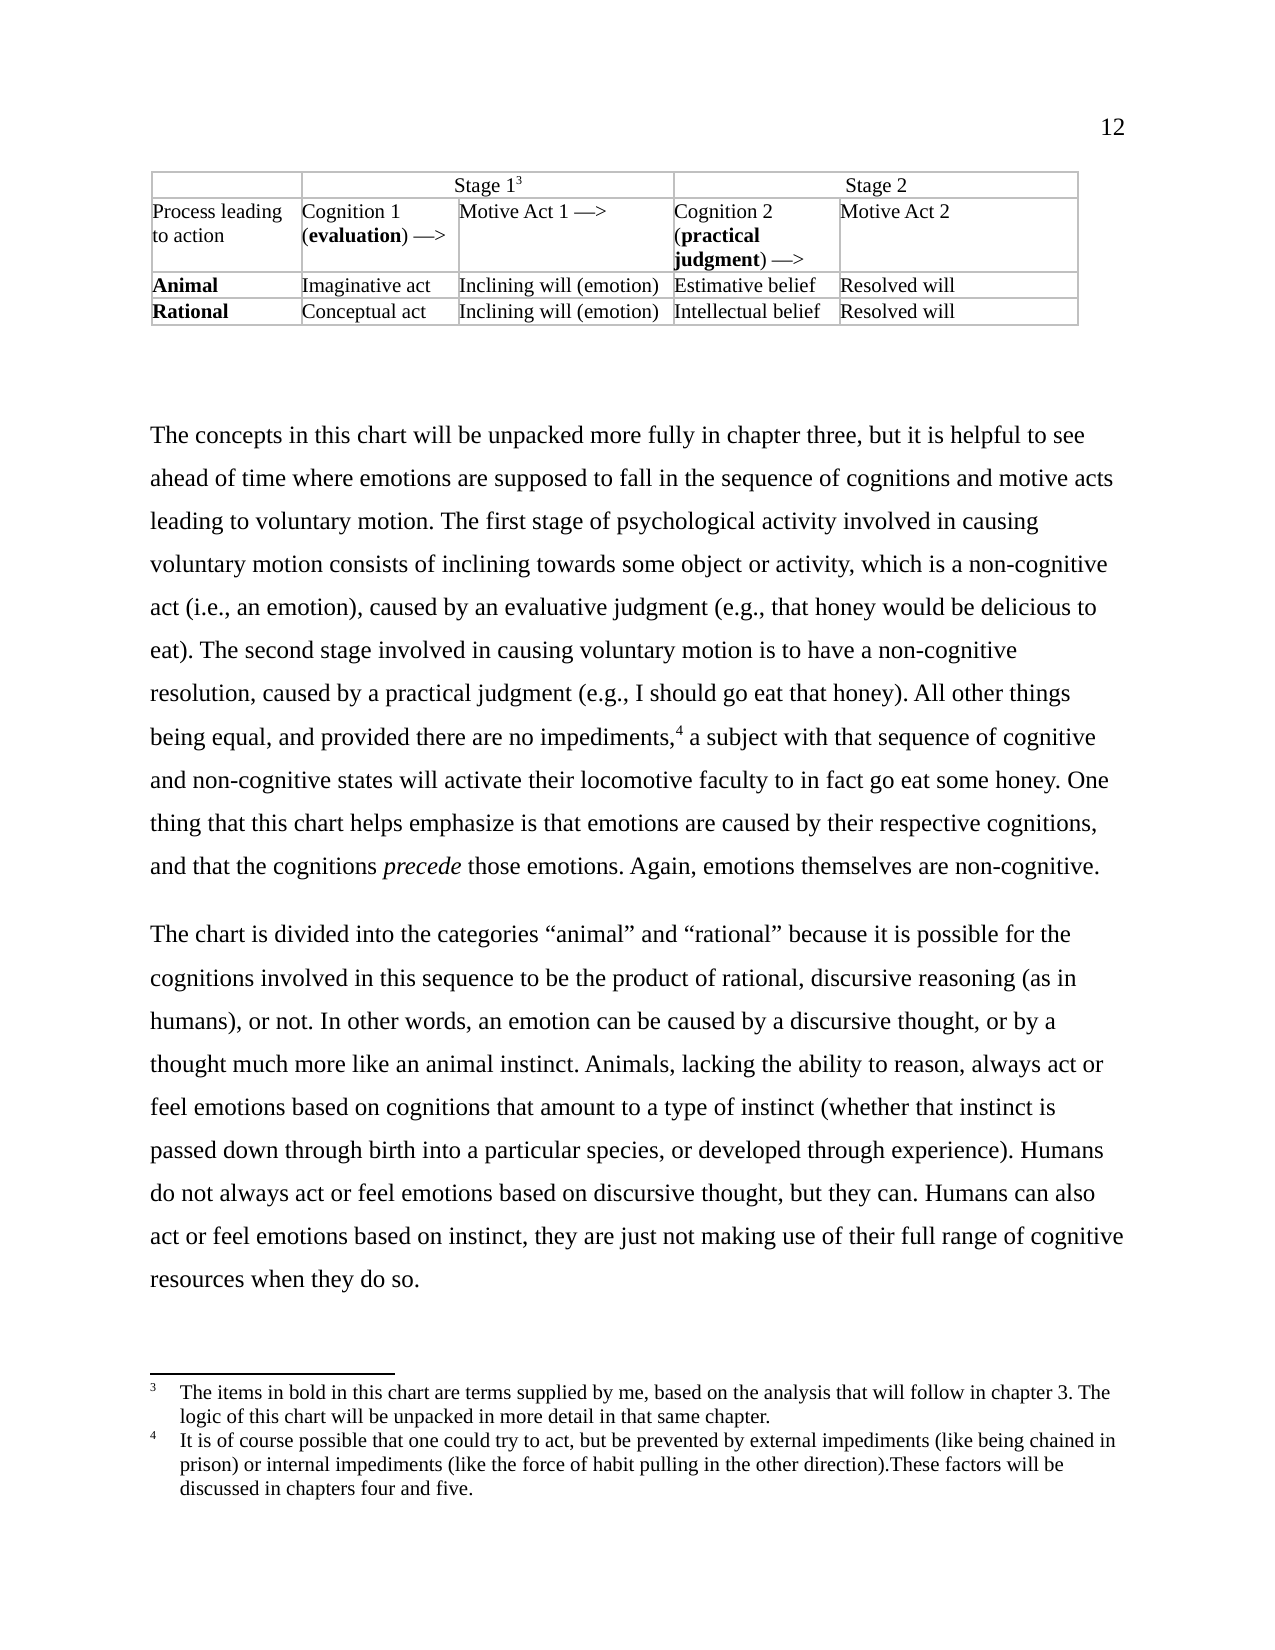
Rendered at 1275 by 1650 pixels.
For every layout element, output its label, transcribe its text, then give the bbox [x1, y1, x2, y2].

table_cell Process leading to action [153, 199, 301, 271]
table_header Stage 2 [675, 173, 1077, 197]
text The chart is divided into the categories “animal” and “rational” because it is possible for the cognitions involved in this sequence to be the product of rational, discursive reasoning (as in humans), or not. In other words, an emotion can be caused by a discursive thought, or by a thought much more like an animal instinct. Animals, lacking the ability to reason, always act or feel emotions based on cognitions that amount to a type of instinct (whether that instinct is passed down through birth into a particular species, or developed through experience). Humans do not always act or feel emotions based on discursive thought, but they can. Humans can also act or feel emotions based on instinct, they are just not making use of their full range of cognitive resources when they do so. [150, 919, 1125, 1293]
table_cell Inclining will (emotion) [460, 273, 673, 297]
table_cell Rational [153, 299, 301, 323]
table_cell Cognition 2 (practical judgment) —> [675, 199, 839, 271]
table_cell Conceptual act [303, 299, 458, 323]
table_cell Animal [153, 273, 301, 297]
table_cell Intellectual belief [675, 299, 839, 323]
table_header Stage 1 [303, 173, 673, 197]
table_cell Motive Act 1 —> [460, 199, 673, 271]
table_cell Imaginative act [303, 273, 458, 297]
table_cell Resolved will [841, 273, 1077, 297]
table_header [153, 173, 301, 197]
text It is of course possible that one could try to act, but be prevented by external impediments (like being chained in prison) or internal impediments (like the force of habit pulling in the other direction).These factors will be discussed in chapters four and five. [150, 1428, 1125, 1500]
table_cell Inclining will (emotion) [460, 299, 673, 323]
table_cell Motive Act 2 [841, 199, 1077, 271]
text The concepts in this chart will be unpacked more fully in chapter three, but it is helpful to see ahead of time where emotions are supposed to fall in the sequence of cognitions and motive acts leading to voluntary motion. The first stage of psychological activity involved in causing voluntary motion consists of inclining towards some object or activity, which is a non-cognitive act (i.e., an emotion), caused by an evaluative judgment (e.g., that honey would be delicious to eat). The second stage involved in causing voluntary motion is to have a non-cognitive resolution, caused by a practical judgment (e.g., I should go eat that honey). All other things being equal, and provided there are no impediments, a subject with that sequence of cognitive and non-cognitive states will activate their locomotive faculty to in fact go eat some honey. One thing that this chart helps emphasize is that emotions are caused by their respective cognitions, and that the cognitions precede those emotions. Again, emotions themselves are non-cognitive. [150, 420, 1125, 880]
table_cell Resolved will [841, 299, 1077, 323]
table_cell Estimative belief [675, 273, 839, 297]
table_cell Cognition 1 (evaluation) —> [303, 199, 458, 271]
